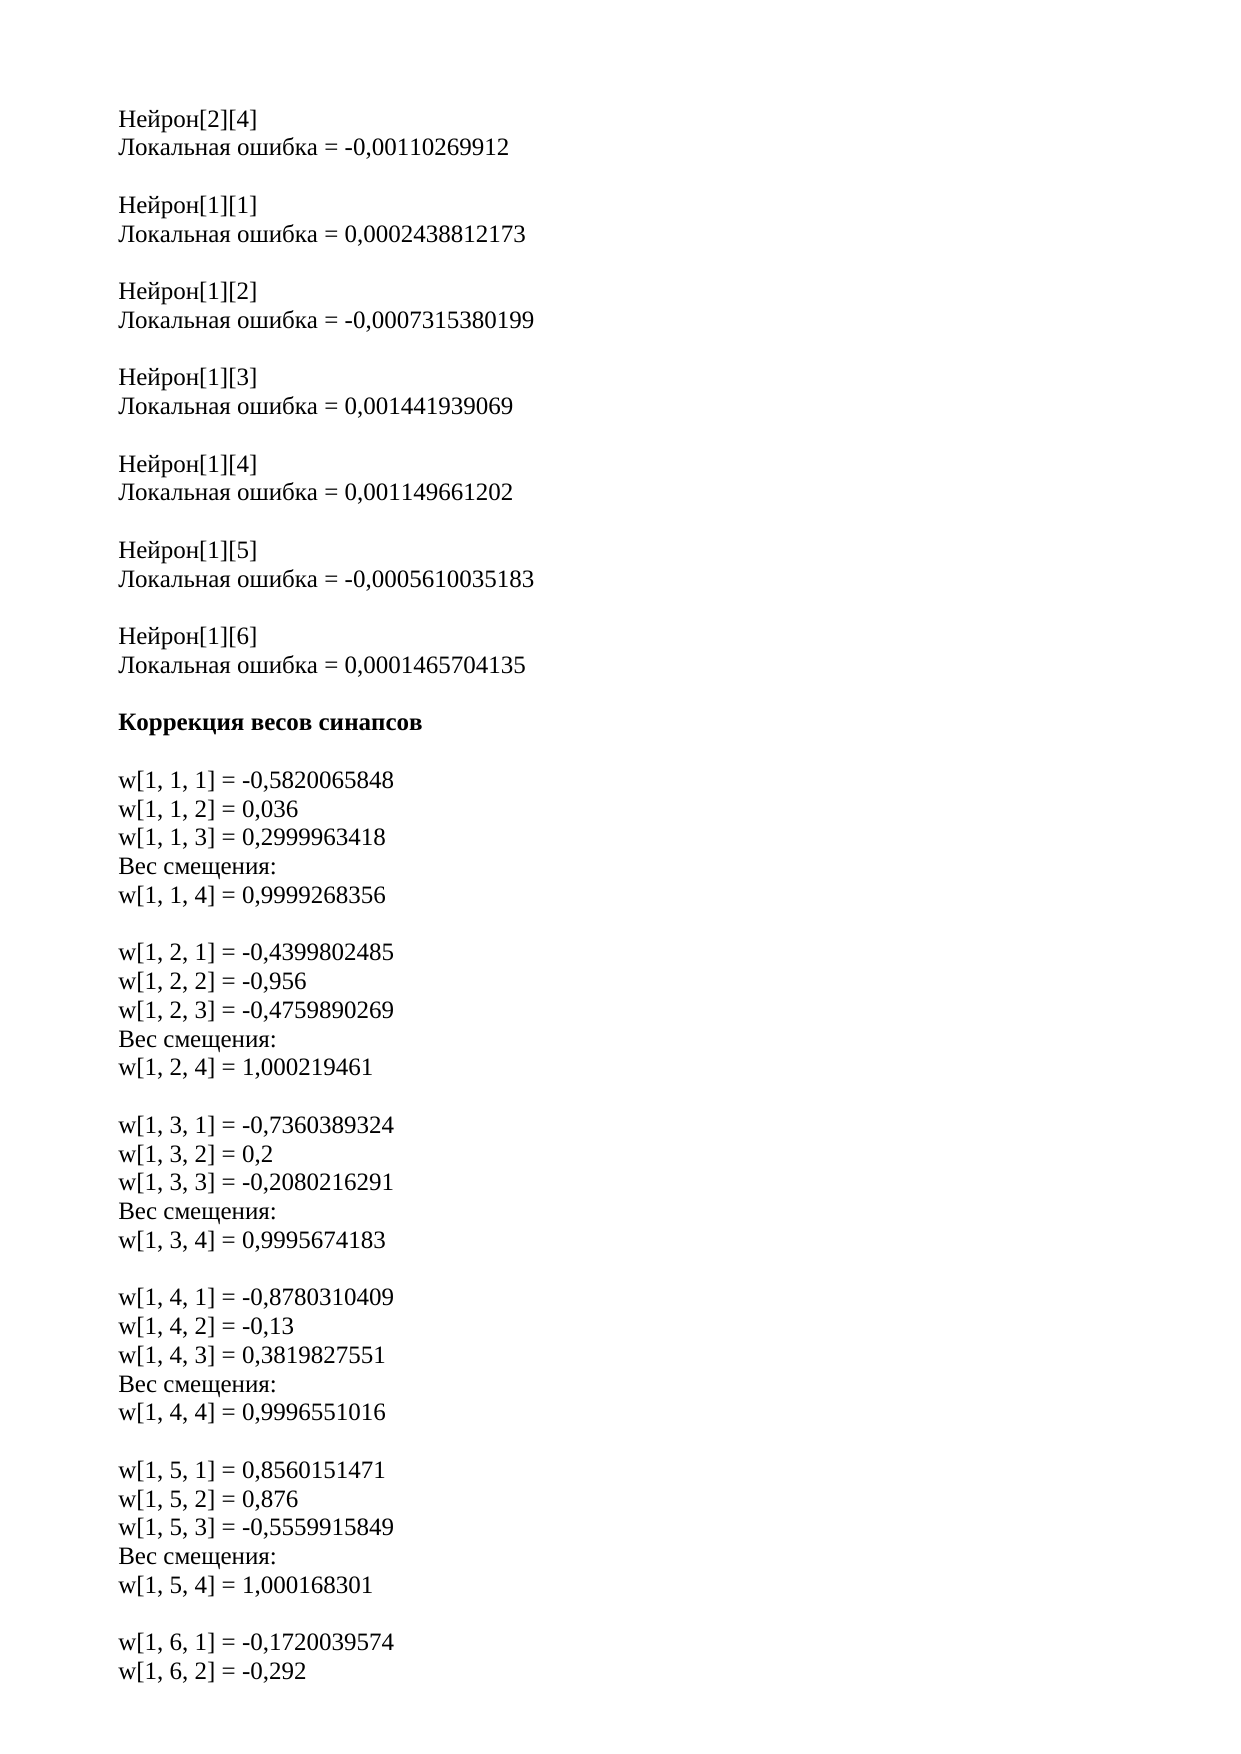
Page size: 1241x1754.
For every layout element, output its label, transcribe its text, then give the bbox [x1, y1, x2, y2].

text w[1, 5, 1] = 0,8560151471 [118, 1455, 1162, 1484]
text Локальная ошибка = 0,001441939069 [118, 391, 1162, 420]
text Нейрон[1][5] [118, 535, 1162, 564]
text w[1, 6, 1] = -0,1720039574 [118, 1627, 1162, 1656]
text Локальная ошибка = 0,0002438812173 [118, 219, 1162, 247]
text Вес смещения: [118, 1196, 1162, 1225]
text Локальная ошибка = -0,00110269912 [118, 132, 1162, 161]
text Нейрон[2][4] [118, 104, 1162, 132]
text w[1, 2, 3] = -0,4759890269 [118, 995, 1162, 1024]
text w[1, 5, 4] = 1,000168301 [118, 1570, 1162, 1599]
text Локальная ошибка = 0,0001465704135 [118, 650, 1162, 679]
text w[1, 4, 2] = -0,13 [118, 1311, 1162, 1340]
text Нейрон[1][2] [118, 276, 1162, 305]
text Локальная ошибка = -0,0007315380199 [118, 305, 1162, 334]
text Нейрон[1][4] [118, 449, 1162, 477]
text Вес смещения: [118, 1369, 1162, 1397]
text Нейрон[1][3] [118, 362, 1162, 391]
text Нейрон[1][1] [118, 190, 1162, 219]
text w[1, 2, 2] = -0,956 [118, 966, 1162, 995]
text Вес смещения: [118, 1541, 1162, 1570]
text w[1, 2, 1] = -0,4399802485 [118, 937, 1162, 966]
text w[1, 1, 3] = 0,2999963418 [118, 822, 1162, 851]
text w[1, 4, 3] = 0,3819827551 [118, 1340, 1162, 1369]
text w[1, 6, 2] = -0,292 [118, 1656, 1162, 1685]
text Локальная ошибка = -0,0005610035183 [118, 564, 1162, 592]
text w[1, 1, 1] = -0,5820065848 [118, 765, 1162, 794]
text w[1, 4, 1] = -0,8780310409 [118, 1282, 1162, 1311]
text Коррекция весов синапсов [118, 707, 1162, 736]
text w[1, 2, 4] = 1,000219461 [118, 1052, 1162, 1081]
text Нейрон[1][6] [118, 621, 1162, 650]
text Локальная ошибка = 0,001149661202 [118, 477, 1162, 506]
text w[1, 1, 2] = 0,036 [118, 794, 1162, 822]
text w[1, 3, 1] = -0,7360389324 [118, 1110, 1162, 1139]
text w[1, 5, 3] = -0,5559915849 [118, 1512, 1162, 1541]
text Вес смещения: [118, 1024, 1162, 1052]
text w[1, 3, 2] = 0,2 [118, 1139, 1162, 1167]
text Вес смещения: [118, 851, 1162, 880]
text w[1, 3, 3] = -0,2080216291 [118, 1167, 1162, 1196]
text w[1, 3, 4] = 0,9995674183 [118, 1225, 1162, 1254]
text w[1, 4, 4] = 0,9996551016 [118, 1397, 1162, 1426]
text w[1, 5, 2] = 0,876 [118, 1484, 1162, 1512]
text w[1, 1, 4] = 0,9999268356 [118, 880, 1162, 909]
